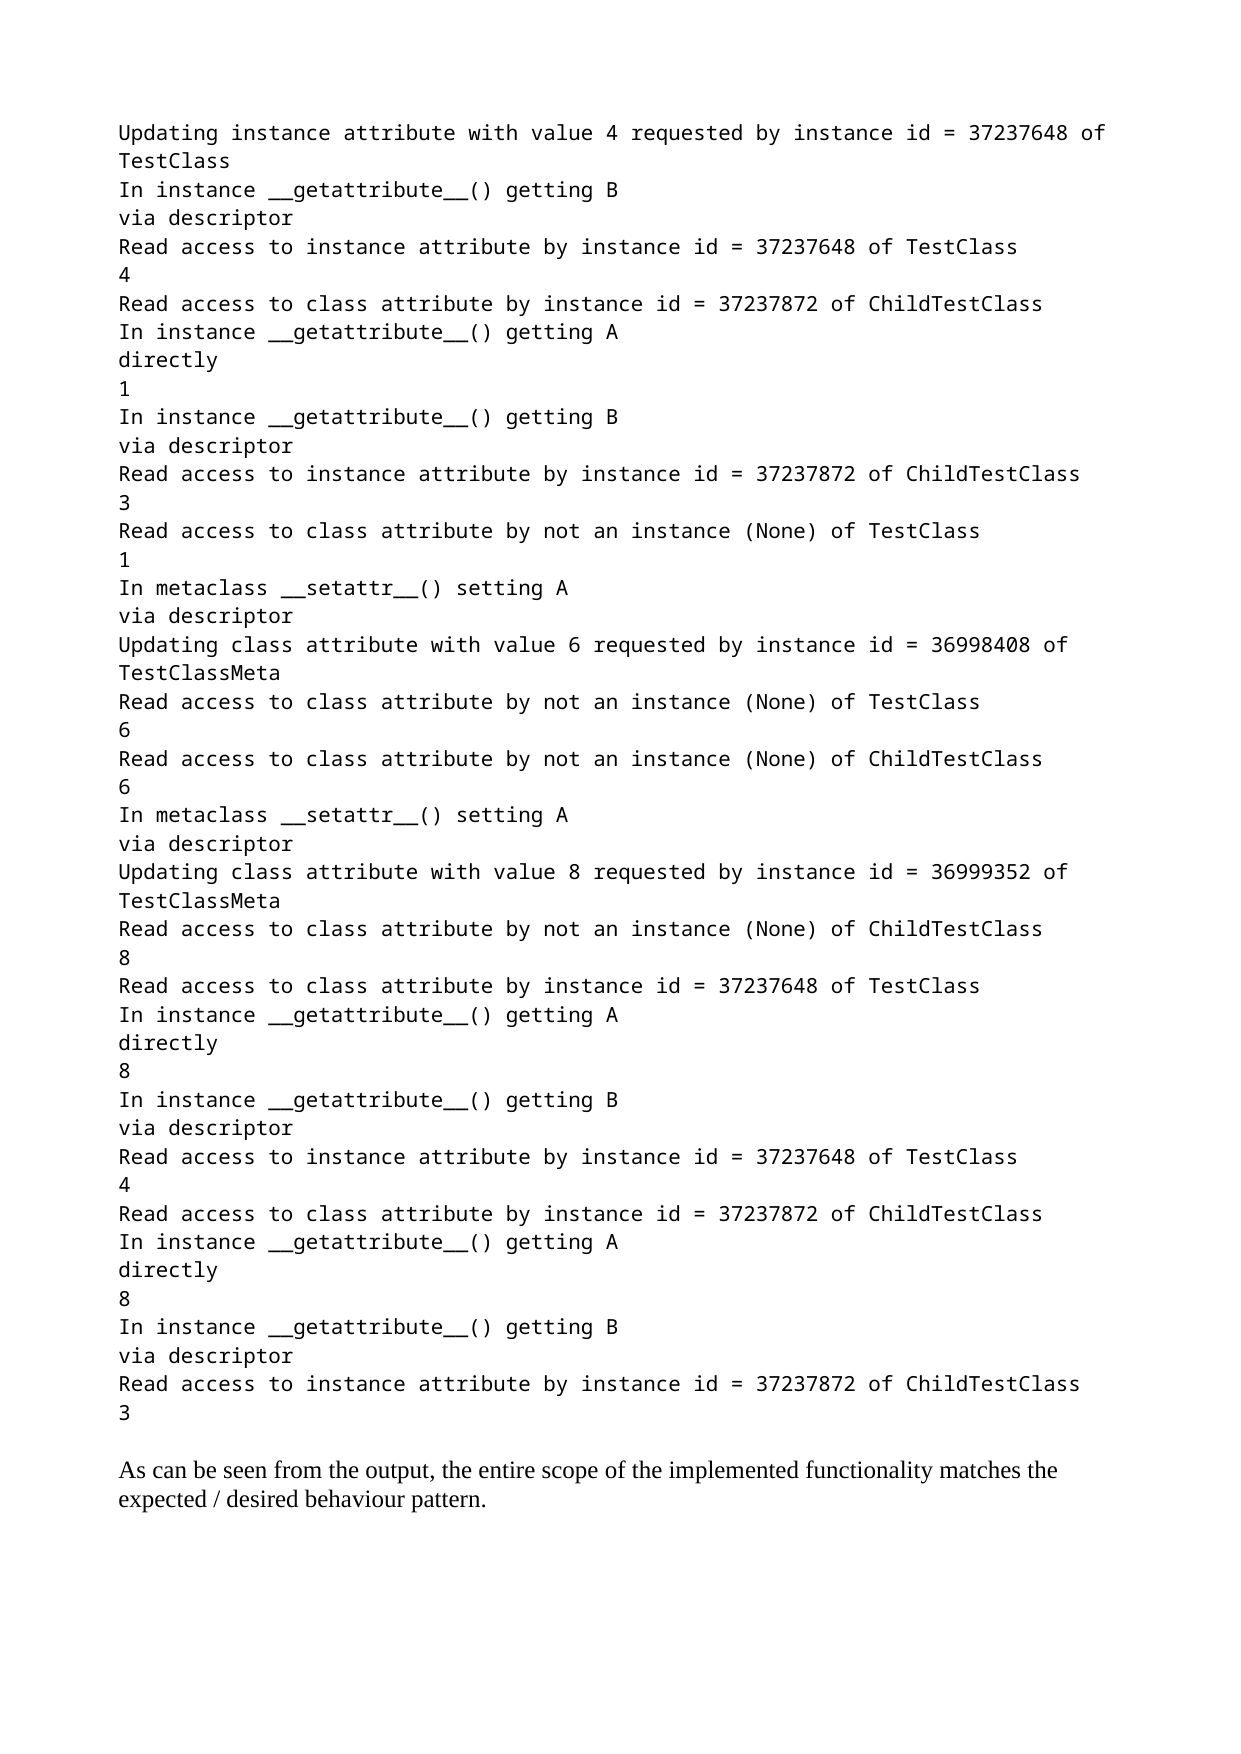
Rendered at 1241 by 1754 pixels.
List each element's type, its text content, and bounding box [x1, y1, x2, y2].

text 6 [118, 772, 1122, 801]
text 3 [118, 1398, 1122, 1426]
text In metaclass __setattr__() setting A [118, 573, 1122, 602]
text Read access to class attribute by not an instance (None) of TestClass [118, 516, 1122, 545]
text Read access to class attribute by not an instance (None) of ChildTestClass [118, 744, 1122, 772]
text Read access to instance attribute by instance id = 37237872 of ChildTestClass [118, 459, 1122, 488]
text Read access to class attribute by not an instance (None) of TestClass [118, 687, 1122, 715]
text Updating class attribute with value 6 requested by instance id = 36998408 of TestClassMeta [118, 630, 1122, 687]
text 3 [118, 488, 1122, 516]
text 8 [118, 943, 1122, 971]
text Read access to instance attribute by instance id = 37237648 of TestClass [118, 232, 1122, 260]
text In instance __getattribute__() getting B [118, 402, 1122, 431]
text In instance __getattribute__() getting B [118, 1085, 1122, 1113]
text Read access to instance attribute by instance id = 37237648 of TestClass [118, 1142, 1122, 1170]
text 1 [118, 545, 1122, 573]
text via descriptor [118, 829, 1122, 857]
text Read access to class attribute by instance id = 37237872 of ChildTestClass [118, 1199, 1122, 1227]
text via descriptor [118, 1113, 1122, 1142]
text directly [118, 1256, 1122, 1284]
text 1 [118, 374, 1122, 402]
text directly [118, 1028, 1122, 1057]
text In instance __getattribute__() getting A [118, 1227, 1122, 1256]
text via descriptor [118, 203, 1122, 232]
text Read access to class attribute by instance id = 37237648 of TestClass [118, 971, 1122, 1000]
text 4 [118, 260, 1122, 289]
text Updating instance attribute with value 4 requested by instance id = 37237648 of TestClass [118, 118, 1122, 175]
text In instance __getattribute__() getting A [118, 1000, 1122, 1028]
text In instance __getattribute__() getting B [118, 175, 1122, 203]
text via descriptor [118, 1341, 1122, 1369]
text 8 [118, 1057, 1122, 1085]
text 8 [118, 1284, 1122, 1312]
text Read access to class attribute by instance id = 37237872 of ChildTestClass [118, 289, 1122, 317]
text Read access to class attribute by not an instance (None) of ChildTestClass [118, 914, 1122, 943]
text Updating class attribute with value 8 requested by instance id = 36999352 of TestClassMeta [118, 857, 1122, 914]
text via descriptor [118, 431, 1122, 459]
text directly [118, 346, 1122, 374]
text As can be seen from the output, the entire scope of the implemented functionality matches the expected / desired behaviour pattern. [118, 1455, 1122, 1512]
text In instance __getattribute__() getting B [118, 1312, 1122, 1341]
text via descriptor [118, 602, 1122, 630]
text In metaclass __setattr__() setting A [118, 801, 1122, 829]
text Read access to instance attribute by instance id = 37237872 of ChildTestClass [118, 1369, 1122, 1398]
text 6 [118, 715, 1122, 744]
text 4 [118, 1170, 1122, 1199]
text In instance __getattribute__() getting A [118, 317, 1122, 346]
